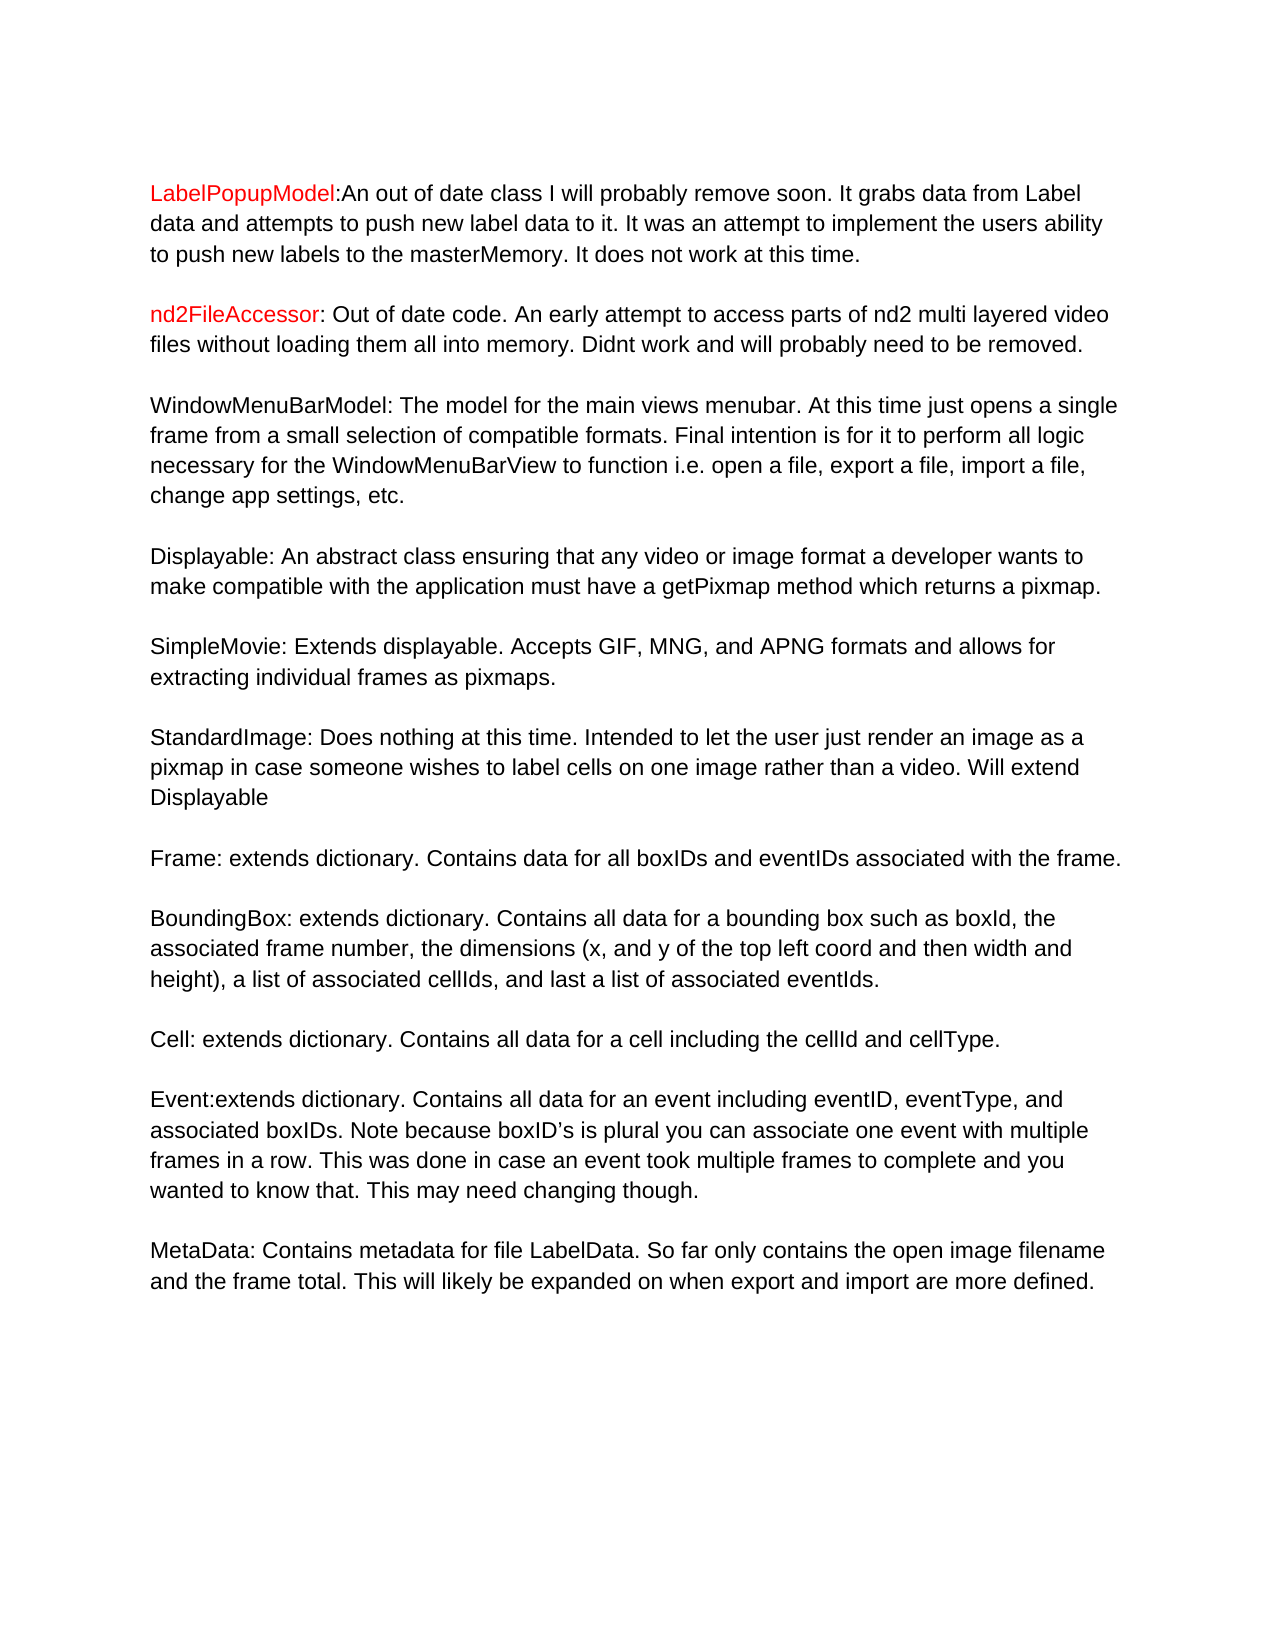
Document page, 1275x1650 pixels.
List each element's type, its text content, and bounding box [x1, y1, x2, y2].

text nd2FileAccessor: Out of date code. An early attempt to access parts of nd2 multi layered video files without loading them all into memory. Didnt work and will probably need to be removed. [150, 301, 1125, 358]
text MetaData: Contains metadata for file LabelData. So far only contains the open image filename and the frame total. This will likely be expanded on when export and import are more defined. [150, 1237, 1125, 1294]
text Frame: extends dictionary. Contains data for all boxIDs and eventIDs associated with the frame. [150, 845, 1125, 871]
text Cell: extends dictionary. Contains all data for a cell including the cellId and cellType. [150, 1026, 1125, 1052]
text WindowMenuBarModel: The model for the main views menubar. At this time just opens a single frame from a small selection of compatible formats. Final intention is for it to perform all logic necessary for the WindowMenuBarView to function i.e. open a file, export a file, import a file, change app settings, etc. [150, 392, 1125, 509]
text SimpleMovie: Extends displayable. Accepts GIF, MNG, and APNG formats and allows for extracting individual frames as pixmaps. [150, 633, 1125, 690]
text BoundingBox: extends dictionary. Contains all data for a bounding box such as boxId, the associated frame number, the dimensions (x, and y of the top left coord and then width and height), a list of associated cellIds, and last a list of associated eventIds. [150, 905, 1125, 992]
text Displayable: An abstract class ensuring that any video or image format a developer wants to make compatible with the application must have a getPixmap method which returns a pixmap. [150, 543, 1125, 599]
text Event:extends dictionary. Contains all data for an event including eventID, eventType, and associated boxIDs. Note because boxID’s is plural you can associate one event with multiple frames in a row. This was done in case an event took multiple frames to complete and you wanted to know that. This may need changing though. [150, 1086, 1125, 1203]
text LabelPopupModel:An out of date class I will probably remove soon. It grabs data from Label data and attempts to push new label data to it. It was an attempt to implement the users ability to push new labels to the masterMemory. It does not work at this time. [150, 180, 1125, 267]
text StandardImage: Does nothing at this time. Intended to let the user just render an image as a pixmap in case someone wishes to label cells on one image rather than a video. Will extend Displayable [150, 724, 1125, 811]
